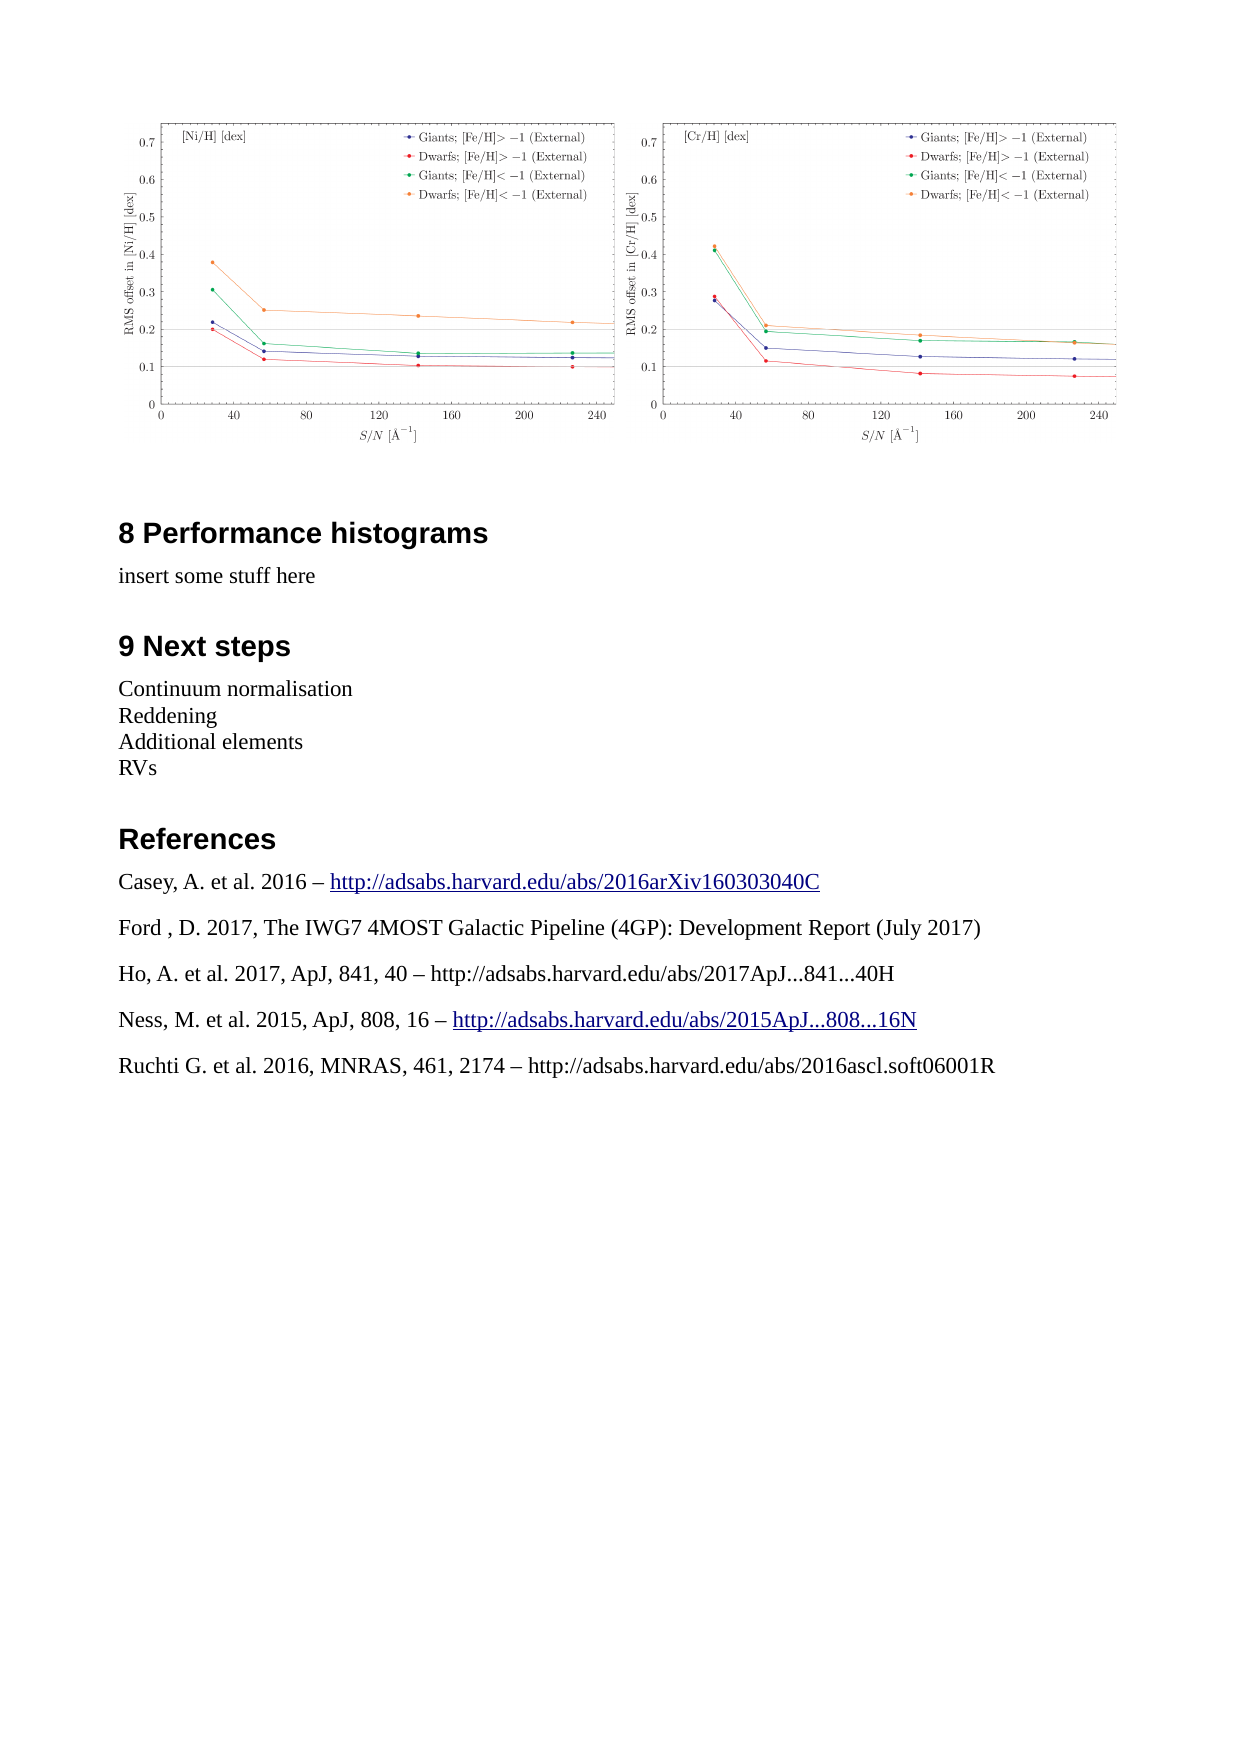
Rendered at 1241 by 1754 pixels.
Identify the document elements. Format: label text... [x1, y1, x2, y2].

subtitle References [118, 822, 1122, 855]
text Additional elements [118, 728, 1122, 754]
picture [123, 123, 615, 443]
subtitle 8 Performance histograms [118, 516, 1122, 549]
text Reddening [118, 702, 1122, 728]
text Ruchti G. et al. 2016, MNRAS, 461, 2174 – http://adsabs.harvard.edu/abs/2016ascl.soft06001R [118, 1052, 1122, 1079]
text RVs [118, 754, 1122, 781]
text Continuum normalisation [118, 675, 1122, 702]
text Ness, M. et al. 2015, ApJ, 808, 16 – http://adsabs.harvard.edu/abs/2015ApJ...808...16N [118, 1006, 1122, 1033]
text insert some stuff here [118, 562, 1122, 588]
picture [625, 123, 1117, 443]
text Casey, A. et al. 2016 – http://adsabs.harvard.edu/abs/2016arXiv160303040C [118, 868, 1122, 894]
text Ford , D. 2017, The IWG7 4MOST Galactic Pipeline (4GP): Development Report (July 2017) [118, 914, 1122, 940]
table_cell [118, 118, 620, 448]
subtitle 9 Next steps [118, 629, 1122, 663]
text Ho, A. et al. 2017, ApJ, 841, 40 – http://adsabs.harvard.edu/abs/2017ApJ...841...40H [118, 960, 1122, 987]
table_cell [620, 118, 1122, 448]
